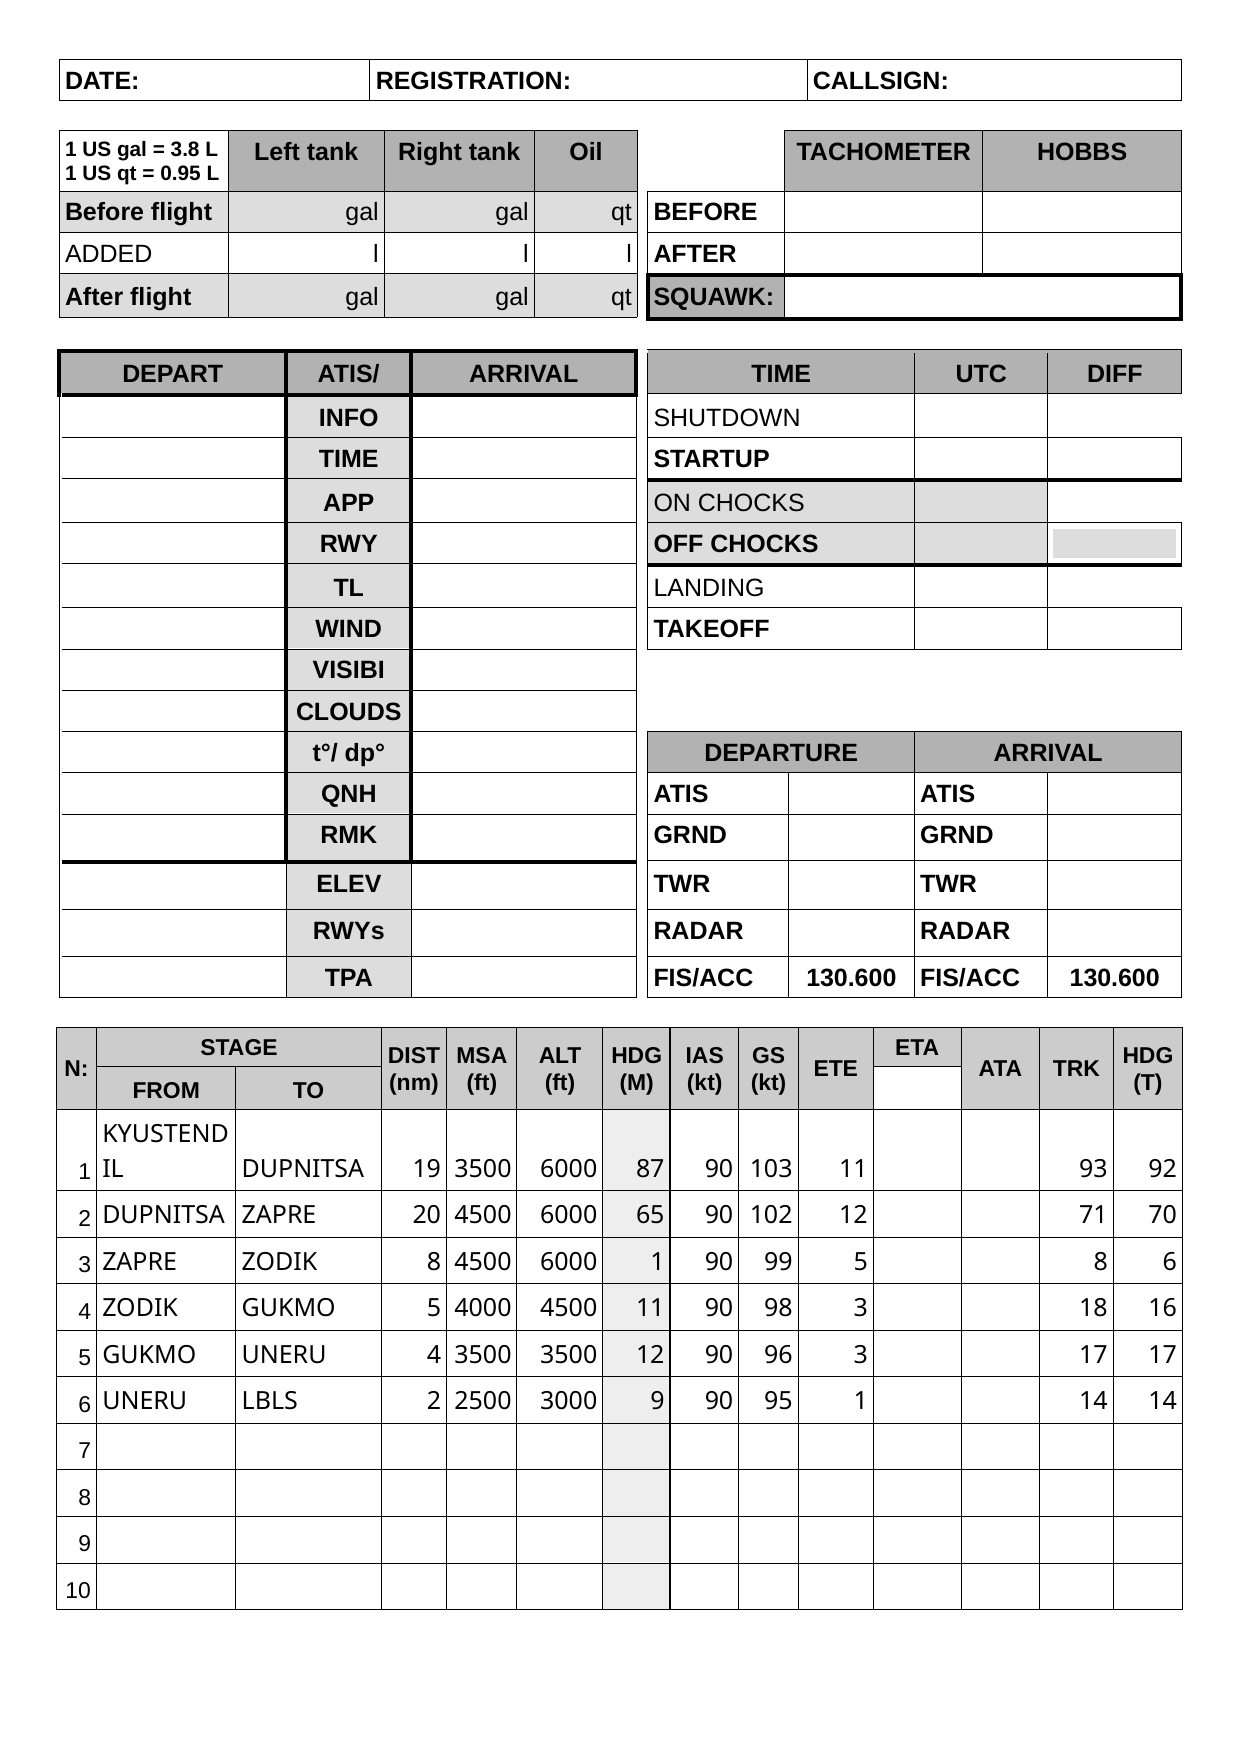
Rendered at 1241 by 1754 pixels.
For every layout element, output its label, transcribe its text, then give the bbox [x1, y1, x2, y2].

table_header Left tank [229, 131, 384, 191]
table_cell 1 [799, 1377, 873, 1423]
table_cell [637, 607, 647, 648]
table_cell Before flight [60, 192, 228, 232]
table_cell KYUSTENDIL [97, 1110, 235, 1190]
table_cell DEPARTURE [648, 732, 914, 772]
table_cell 3500 [447, 1331, 516, 1376]
table_cell [638, 232, 647, 273]
table_cell [236, 1424, 381, 1469]
table_cell [236, 1564, 381, 1609]
table_header DATE: [60, 60, 369, 100]
table_cell [1048, 910, 1181, 956]
table_cell 10 [57, 1564, 96, 1609]
table_cell [60, 563, 284, 607]
table_header N: [57, 1028, 96, 1109]
table_cell [914, 690, 1181, 731]
table_cell [785, 192, 982, 232]
table_cell 14 [1040, 1377, 1113, 1423]
table_cell [413, 691, 636, 731]
table_cell [382, 1517, 446, 1562]
table_cell 5 [57, 1331, 96, 1376]
table_cell [739, 1470, 798, 1516]
table_cell t°/ dp° [288, 732, 409, 772]
table_cell FIS/ACC [648, 957, 788, 997]
table_cell [785, 233, 982, 273]
table_cell [1114, 1424, 1182, 1469]
table_cell [97, 1470, 235, 1516]
table_cell UNERU [97, 1377, 235, 1423]
table_cell [983, 192, 1181, 232]
table_cell [382, 1564, 446, 1609]
table_cell LANDING [648, 567, 914, 607]
table_cell [637, 649, 648, 690]
table_cell [1114, 1517, 1182, 1562]
table_cell [914, 650, 1048, 690]
table_header UTC [914, 350, 1048, 393]
table_cell TPA [287, 957, 411, 997]
table_cell [962, 1564, 1039, 1609]
table_cell 20 [382, 1191, 446, 1237]
table_cell [671, 1424, 738, 1469]
table_cell [637, 909, 647, 956]
table_cell [874, 1517, 961, 1562]
table_cell [785, 277, 1179, 317]
table_cell ZODIK [97, 1284, 235, 1330]
table_cell [60, 522, 284, 563]
table_cell [413, 608, 636, 648]
table_cell [1048, 523, 1181, 563]
table_header ATA [962, 1028, 1039, 1109]
table_cell [603, 1470, 669, 1516]
table_cell 11 [603, 1284, 669, 1330]
table_cell DUPNITSA [97, 1191, 235, 1237]
table_cell TIME [288, 438, 409, 478]
table_cell [1048, 650, 1181, 690]
table_cell WIND [288, 608, 409, 648]
table_cell 99 [739, 1238, 798, 1283]
table_cell [97, 1424, 235, 1469]
table_cell [603, 1564, 669, 1609]
table_cell ADDED [60, 233, 228, 273]
table_cell [1048, 861, 1181, 909]
table_cell LBLS [236, 1377, 381, 1423]
table_cell gal [385, 274, 534, 317]
table_cell [413, 773, 636, 813]
table_cell 4500 [447, 1191, 516, 1237]
table_cell [637, 522, 647, 563]
table_cell [236, 1517, 381, 1562]
table_header Oil [535, 131, 637, 191]
table_cell [413, 397, 636, 437]
table_cell [637, 563, 647, 607]
table_cell gal [385, 192, 534, 232]
table_cell BEFORE [648, 192, 784, 232]
table_cell [637, 956, 647, 997]
table_cell 103 [739, 1110, 798, 1190]
table_cell [874, 1331, 961, 1376]
table_cell CLOUDS [288, 691, 409, 731]
table_cell [799, 1424, 873, 1469]
table_cell [60, 909, 286, 956]
table_cell AFTER [648, 233, 784, 273]
table_cell 6 [57, 1377, 96, 1423]
table_cell [60, 772, 284, 813]
table_header [638, 349, 648, 393]
table_cell 8 [57, 1470, 96, 1516]
table_cell [874, 1191, 961, 1237]
table_cell 4500 [447, 1238, 516, 1283]
table_cell 71 [1040, 1191, 1113, 1237]
table_cell [1048, 482, 1181, 522]
table_cell OFF CHOCKS [648, 523, 914, 563]
table_cell [1040, 1470, 1113, 1516]
table_cell TO [236, 1067, 381, 1109]
table_cell 1 [603, 1238, 669, 1283]
table_cell [637, 437, 647, 478]
table_header TACHOMETER [785, 131, 982, 191]
table_cell 1 [57, 1110, 96, 1190]
table_cell [789, 815, 914, 860]
table_cell FROM [97, 1067, 235, 1109]
table_cell GUKMO [236, 1284, 381, 1330]
table_cell [983, 233, 1181, 273]
table_cell [739, 1424, 798, 1469]
table_cell TL [288, 564, 409, 607]
table_cell [60, 731, 284, 772]
table_header TIME [648, 350, 914, 393]
table_cell RWYs [287, 910, 411, 956]
table_cell [789, 861, 914, 909]
table_cell 70 [1114, 1191, 1182, 1237]
table_cell 3500 [447, 1110, 516, 1190]
table_cell l [385, 233, 534, 273]
table_cell 14 [1114, 1377, 1182, 1423]
table_cell [413, 564, 636, 607]
table_cell [915, 523, 1047, 563]
table_cell 2 [57, 1191, 96, 1237]
table_cell After flight [60, 274, 228, 317]
table_cell 17 [1040, 1331, 1113, 1376]
table_cell 90 [671, 1331, 738, 1376]
table_cell l [535, 233, 637, 273]
table_cell [603, 1424, 669, 1469]
table_cell GRND [648, 815, 788, 860]
table_cell [739, 1517, 798, 1562]
table_cell [962, 1517, 1039, 1562]
table_cell 2 [382, 1377, 446, 1423]
table_cell 130.600 [789, 957, 914, 997]
table_cell [671, 1470, 738, 1516]
table_cell ZAPRE [97, 1238, 235, 1283]
table_header ALT (ft) [517, 1028, 602, 1109]
table_cell [447, 1564, 516, 1609]
table_cell QNH [288, 773, 409, 813]
table_cell 3500 [517, 1331, 602, 1376]
table_cell [739, 1564, 798, 1609]
table_cell SHUTDOWN [648, 394, 914, 437]
table_cell GRND [915, 815, 1047, 860]
table_cell [60, 690, 284, 731]
table_cell 6000 [517, 1110, 602, 1190]
table_header GS (kt) [739, 1028, 798, 1109]
table_cell 6 [1114, 1238, 1182, 1283]
table_header HOBBS [983, 131, 1181, 191]
table_header DIST (nm) [382, 1028, 446, 1109]
table_cell 12 [603, 1331, 669, 1376]
table_cell [874, 1377, 961, 1423]
table_cell [874, 1238, 961, 1283]
table_header CALLSIGN: [808, 60, 1181, 100]
table_cell [1040, 1517, 1113, 1562]
table_cell [637, 772, 647, 813]
table_cell TWR [648, 861, 788, 909]
table_cell [236, 1470, 381, 1516]
table_cell 19 [382, 1110, 446, 1190]
table_cell 90 [671, 1284, 738, 1330]
table_cell [962, 1284, 1039, 1330]
table_cell [637, 393, 647, 437]
table_cell 12 [799, 1191, 873, 1237]
table_header ARRIVAL [413, 353, 634, 393]
table_cell RWY [288, 523, 409, 563]
table_cell RADAR [915, 910, 1047, 956]
table_cell [915, 394, 1047, 437]
table_cell TWR [915, 861, 1047, 909]
table_cell TAKEOFF [648, 608, 914, 648]
table_header IAS (kt) [671, 1028, 738, 1109]
table_cell [648, 650, 788, 690]
table_cell VISIBI [288, 650, 409, 690]
table_cell [874, 1564, 961, 1609]
table_cell 90 [671, 1110, 738, 1190]
table_cell 130.600 [1048, 957, 1181, 997]
table_cell [671, 1564, 738, 1609]
table_cell 6000 [517, 1238, 602, 1283]
table_cell ON CHOCKS [648, 482, 914, 522]
table_cell [382, 1470, 446, 1516]
table_cell 4500 [517, 1284, 602, 1330]
table_header [638, 130, 648, 191]
table_cell 17 [1114, 1331, 1182, 1376]
table_cell [60, 860, 286, 909]
table_cell [413, 523, 636, 563]
table_cell [799, 1517, 873, 1562]
table_cell [962, 1424, 1039, 1469]
table_cell ARRIVAL [915, 732, 1181, 772]
table_cell 3 [799, 1331, 873, 1376]
table_cell [413, 650, 636, 690]
table_cell [412, 864, 636, 909]
table_cell [412, 957, 636, 997]
table_cell UNERU [236, 1331, 381, 1376]
table_cell gal [229, 274, 384, 317]
table_cell [1040, 1564, 1113, 1609]
table_header TRK [1040, 1028, 1113, 1109]
table_cell 3 [799, 1284, 873, 1330]
table_cell 95 [739, 1377, 798, 1423]
table_cell 7 [57, 1424, 96, 1469]
table_cell [412, 910, 636, 956]
table_cell [648, 690, 914, 731]
table_cell [915, 567, 1047, 607]
table_header ETA [874, 1028, 961, 1066]
table_cell [874, 1424, 961, 1469]
table_cell 2500 [447, 1377, 516, 1423]
table_cell [60, 478, 284, 522]
table_cell 4000 [447, 1284, 516, 1330]
table_cell 92 [1114, 1110, 1182, 1190]
table_header STAGE [97, 1028, 381, 1066]
table_cell [962, 1238, 1039, 1283]
table_cell [517, 1517, 602, 1562]
table_cell APP [288, 479, 409, 522]
table_cell [1048, 773, 1181, 813]
table_cell [413, 732, 636, 772]
table_cell [915, 608, 1047, 648]
table_cell 93 [1040, 1110, 1113, 1190]
table_cell [874, 1067, 961, 1109]
table_header MSA (ft) [447, 1028, 516, 1109]
table_cell INFO [288, 397, 409, 437]
table_cell 6000 [517, 1191, 602, 1237]
table_header DEPART [61, 353, 284, 393]
table_cell [60, 607, 284, 648]
table_cell 90 [671, 1191, 738, 1237]
table_cell 4 [382, 1331, 446, 1376]
table_cell RADAR [648, 910, 788, 956]
table_cell [1048, 438, 1181, 478]
table_cell [1048, 608, 1181, 648]
table_cell [60, 437, 284, 478]
table_cell STARTUP [648, 438, 914, 478]
table_cell qt [535, 274, 637, 317]
table_header HDG (T) [1114, 1028, 1182, 1109]
table_cell 96 [739, 1331, 798, 1376]
table_header HDG (M) [603, 1028, 669, 1109]
table_cell [637, 860, 647, 909]
table_cell [97, 1564, 235, 1609]
table_cell 90 [671, 1238, 738, 1283]
table_cell SQUAWK: [650, 277, 784, 317]
table_cell 3 [57, 1238, 96, 1283]
table_cell [60, 649, 284, 690]
table_cell [60, 393, 284, 437]
table_cell 11 [799, 1110, 873, 1190]
table_cell [413, 815, 636, 860]
table_cell [382, 1424, 446, 1469]
table_cell [637, 814, 647, 860]
table_cell [517, 1424, 602, 1469]
table_cell [671, 1517, 738, 1562]
table_cell [915, 482, 1047, 522]
table_cell ATIS [648, 773, 788, 813]
table_cell 8 [382, 1238, 446, 1283]
table_cell 8 [1040, 1238, 1113, 1283]
table_header 1 US gal = 3.8 L 1 US qt = 0.95 L [60, 131, 228, 191]
table_cell [1114, 1564, 1182, 1609]
table_cell [638, 273, 646, 317]
table_cell 65 [603, 1191, 669, 1237]
table_cell l [229, 233, 384, 273]
table_cell [874, 1284, 961, 1330]
table_cell 102 [739, 1191, 798, 1237]
table_header [648, 130, 784, 191]
table_cell [638, 191, 647, 232]
table_cell [962, 1110, 1039, 1190]
table_cell [789, 773, 914, 813]
table_cell [962, 1191, 1039, 1237]
table_cell ATIS [915, 773, 1047, 813]
table_cell 98 [739, 1284, 798, 1330]
table_cell GUKMO [97, 1331, 235, 1376]
table_cell [447, 1517, 516, 1562]
table_cell [1114, 1470, 1182, 1516]
table_cell [1048, 394, 1181, 437]
table_cell 4 [57, 1284, 96, 1330]
table_cell DUPNITSA [236, 1110, 381, 1190]
table_cell [637, 690, 648, 731]
table_cell [447, 1470, 516, 1516]
table_cell [874, 1470, 961, 1516]
table_cell [1048, 567, 1181, 607]
table_cell ZODIK [236, 1238, 381, 1283]
table_cell [97, 1517, 235, 1562]
table_cell [447, 1424, 516, 1469]
table_cell [788, 650, 914, 690]
table_cell [517, 1470, 602, 1516]
table_cell 5 [799, 1238, 873, 1283]
table_cell 16 [1114, 1284, 1182, 1330]
table_header Right tank [385, 131, 534, 191]
table_cell 9 [57, 1517, 96, 1562]
table_cell RMK [288, 815, 409, 860]
table_cell 5 [382, 1284, 446, 1330]
table_cell [413, 438, 636, 478]
table_cell ELEV [287, 864, 411, 909]
table_cell 90 [671, 1377, 738, 1423]
table_cell [1048, 815, 1181, 860]
table_cell [60, 956, 286, 997]
table_cell [637, 731, 647, 772]
table_cell [962, 1331, 1039, 1376]
table_cell ZAPRE [236, 1191, 381, 1237]
table_cell 3000 [517, 1377, 602, 1423]
table_header REGISTRATION: [370, 60, 807, 100]
table_header ATIS/ [288, 353, 409, 393]
table_cell [789, 910, 914, 956]
table_header DIFF [1048, 350, 1181, 393]
table_cell [962, 1470, 1039, 1516]
table_cell [413, 479, 636, 522]
table_cell [874, 1110, 961, 1190]
table_cell [60, 814, 284, 860]
table_cell 18 [1040, 1284, 1113, 1330]
table_cell qt [535, 192, 637, 232]
table_cell [517, 1564, 602, 1609]
table_cell [799, 1470, 873, 1516]
table_cell [603, 1517, 669, 1562]
table_cell 9 [603, 1377, 669, 1423]
table_cell [962, 1377, 1039, 1423]
table_cell [1040, 1424, 1113, 1469]
table_cell [915, 438, 1047, 478]
table_header ETE [799, 1028, 873, 1109]
table_cell [637, 478, 647, 522]
table_cell gal [229, 192, 384, 232]
table_cell [799, 1564, 873, 1609]
table_cell 87 [603, 1110, 669, 1190]
table_cell FIS/ACC [915, 957, 1047, 997]
